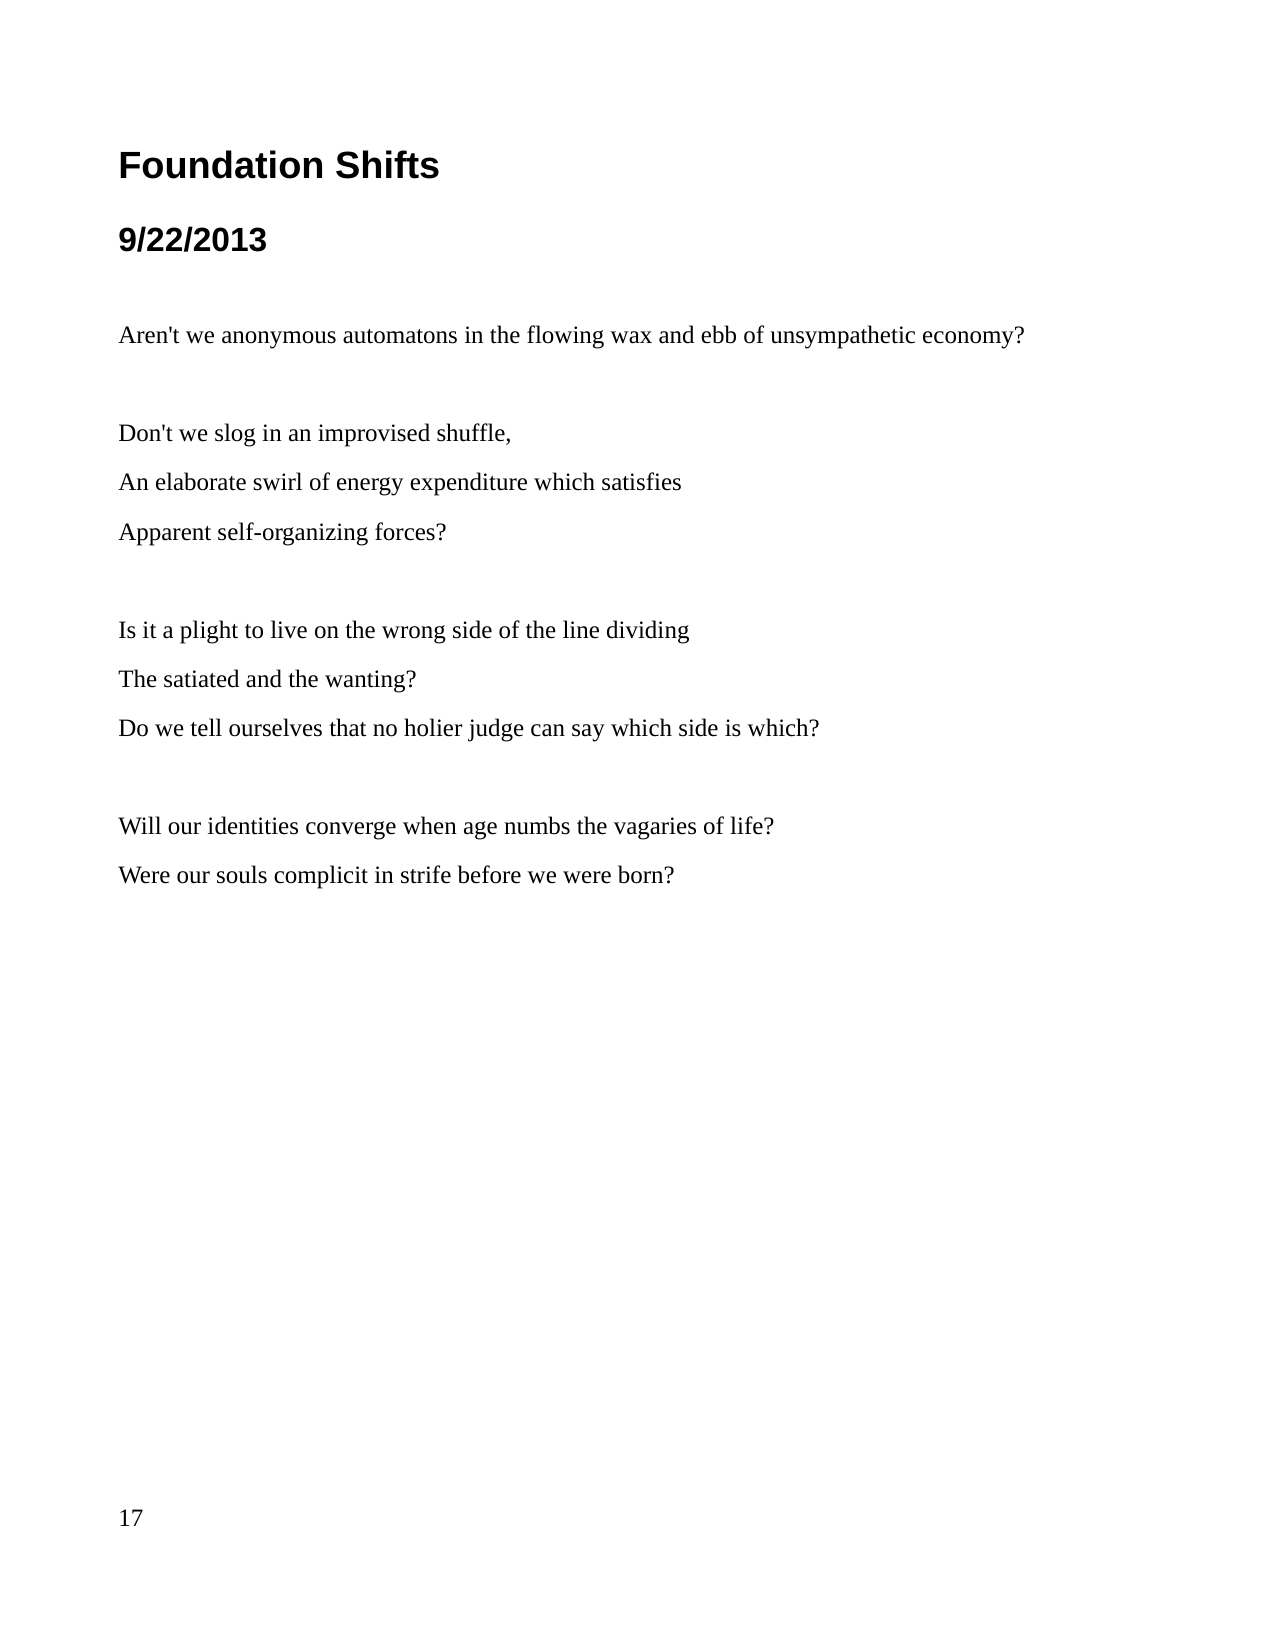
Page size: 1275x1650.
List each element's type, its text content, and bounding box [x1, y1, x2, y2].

text Will our identities converge when age numbs the vagaries of life? [118, 811, 1157, 840]
text Aren't we anonymous automatons in the flowing wax and ebb of unsympathetic economy? [118, 320, 1157, 349]
text Do we tell ourselves that no holier judge can say which side is which? [118, 713, 1157, 742]
subtitle 9/22/2013 [118, 220, 1157, 259]
text Is it a plight to live on the wrong side of the line dividing [118, 615, 1157, 643]
text The satiated and the wanting? [118, 664, 1157, 692]
text An elaborate swirl of energy expenditure which satisfies [118, 467, 1157, 496]
text Were our souls complicit in strife before we were born? [118, 860, 1157, 889]
text Don't we slog in an improvised shuffle, [118, 418, 1157, 447]
subtitle Foundation Shifts [118, 143, 1157, 187]
text Apparent self-organizing forces? [118, 517, 1157, 545]
